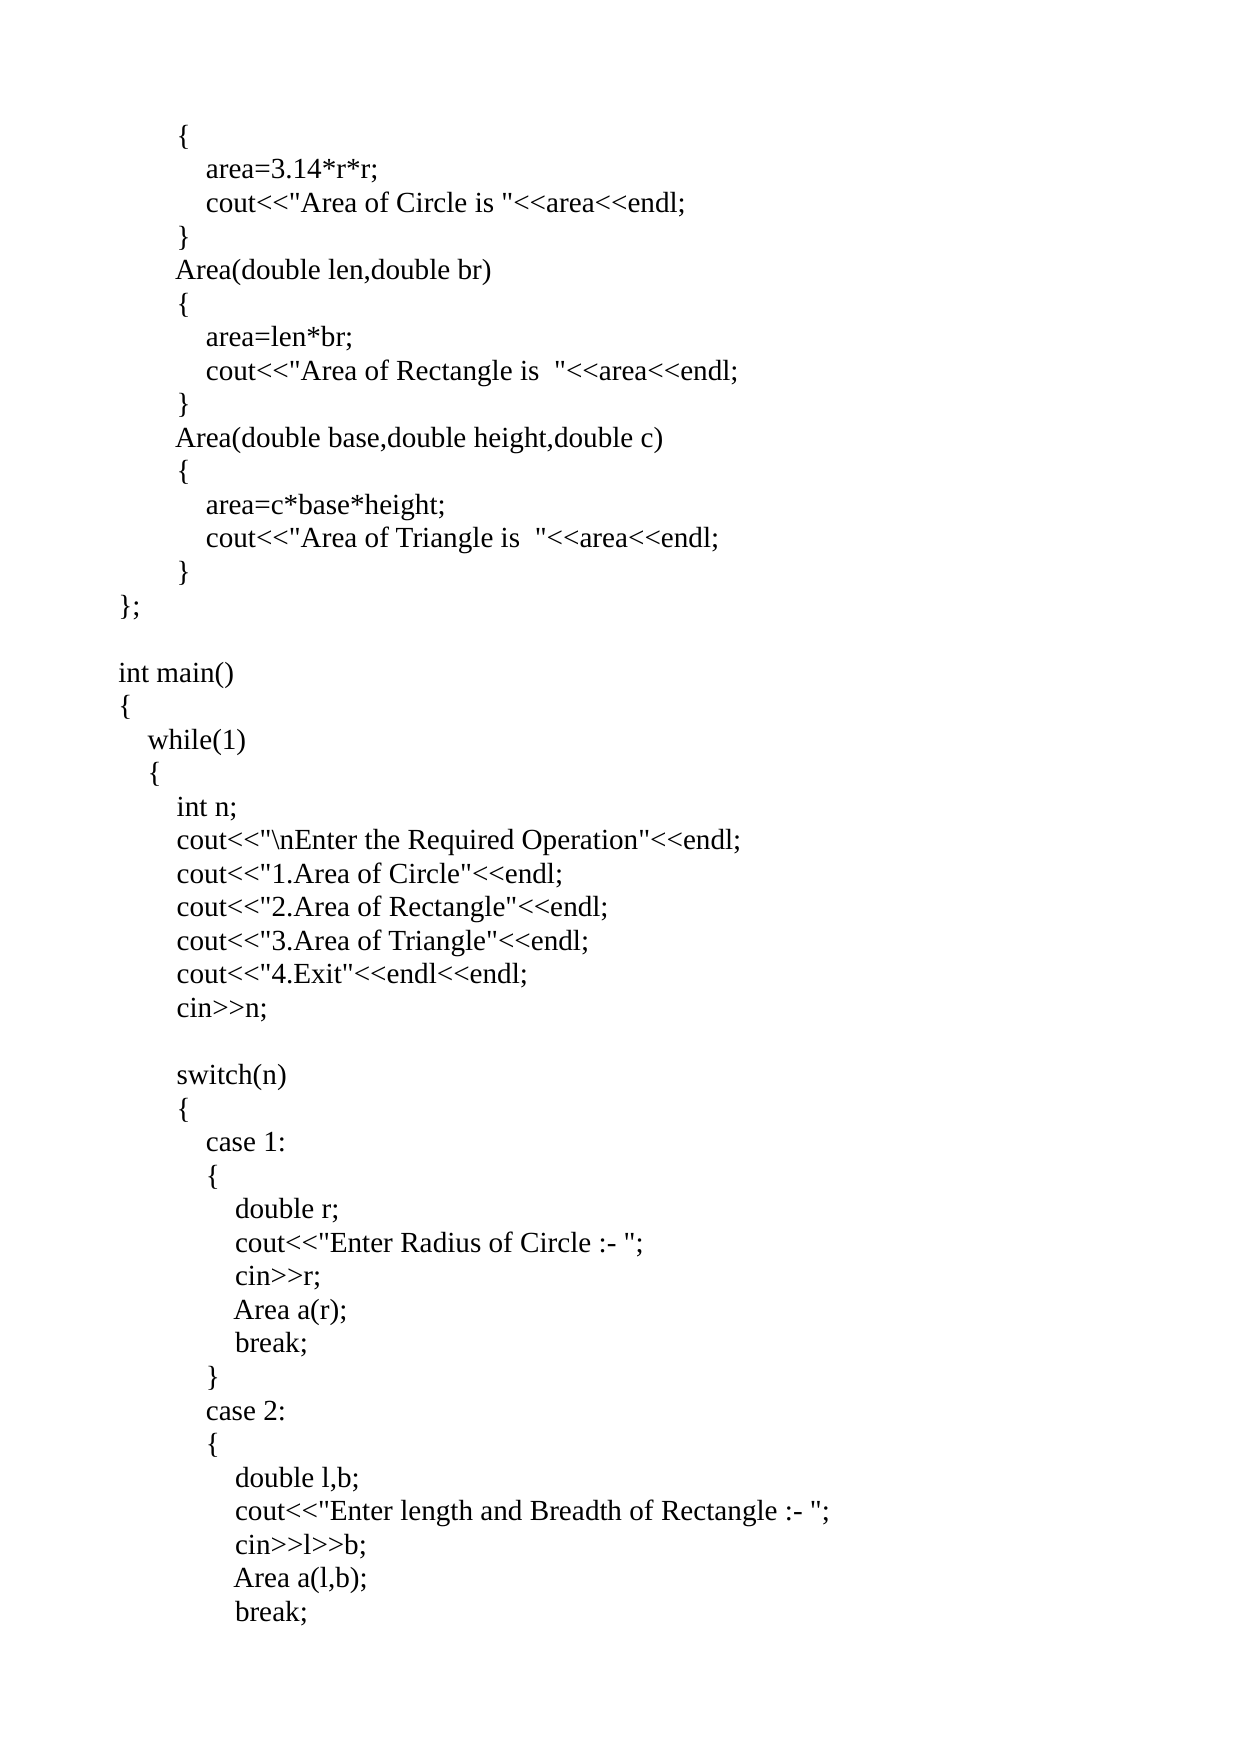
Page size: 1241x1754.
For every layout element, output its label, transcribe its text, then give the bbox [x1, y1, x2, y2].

text break; [118, 1594, 1122, 1627]
text cin>>l>>b; [118, 1527, 1122, 1560]
text area=3.14*r*r; [118, 152, 1122, 185]
text int main() [118, 655, 1122, 688]
text double l,b; [118, 1460, 1122, 1493]
text { [118, 1426, 1122, 1460]
text Area(double base,double height,double c) [118, 420, 1122, 453]
text cout<<"2.Area of Rectangle"<<endl; [118, 889, 1122, 923]
text break; [118, 1326, 1122, 1359]
text cout<<"3.Area of Triangle"<<endl; [118, 923, 1122, 957]
text int n; [118, 789, 1122, 822]
text Area(double len,double br) [118, 252, 1122, 286]
text { [118, 1158, 1122, 1191]
text Area a(l,b); [118, 1560, 1122, 1594]
text { [118, 1091, 1122, 1124]
text while(1) [118, 722, 1122, 755]
text { [118, 755, 1122, 789]
text area=len*br; [118, 319, 1122, 353]
text } [118, 554, 1122, 588]
text cout<<"4.Exit"<<endl<<endl; [118, 957, 1122, 990]
text cout<<"Area of Rectangle is "<<area<<endl; [118, 353, 1122, 386]
text case 2: [118, 1393, 1122, 1426]
text { [118, 118, 1122, 152]
text cout<<"Area of Circle is "<<area<<endl; [118, 185, 1122, 219]
text cout<<"Area of Triangle is "<<area<<endl; [118, 521, 1122, 554]
text cout<<"Enter Radius of Circle :- "; [118, 1225, 1122, 1258]
text case 1: [118, 1124, 1122, 1158]
text cin>>n; [118, 990, 1122, 1024]
text { [118, 453, 1122, 487]
text } [118, 1359, 1122, 1393]
text }; [118, 588, 1122, 621]
text cout<<"1.Area of Circle"<<endl; [118, 856, 1122, 889]
text area=c*base*height; [118, 487, 1122, 521]
text } [118, 219, 1122, 252]
text cout<<"\nEnter the Required Operation"<<endl; [118, 822, 1122, 856]
text { [118, 286, 1122, 319]
text { [118, 688, 1122, 722]
text Area a(r); [118, 1292, 1122, 1326]
text switch(n) [118, 1057, 1122, 1091]
text cin>>r; [118, 1258, 1122, 1292]
text double r; [118, 1191, 1122, 1225]
text cout<<"Enter length and Breadth of Rectangle :- "; [118, 1493, 1122, 1527]
text } [118, 386, 1122, 420]
